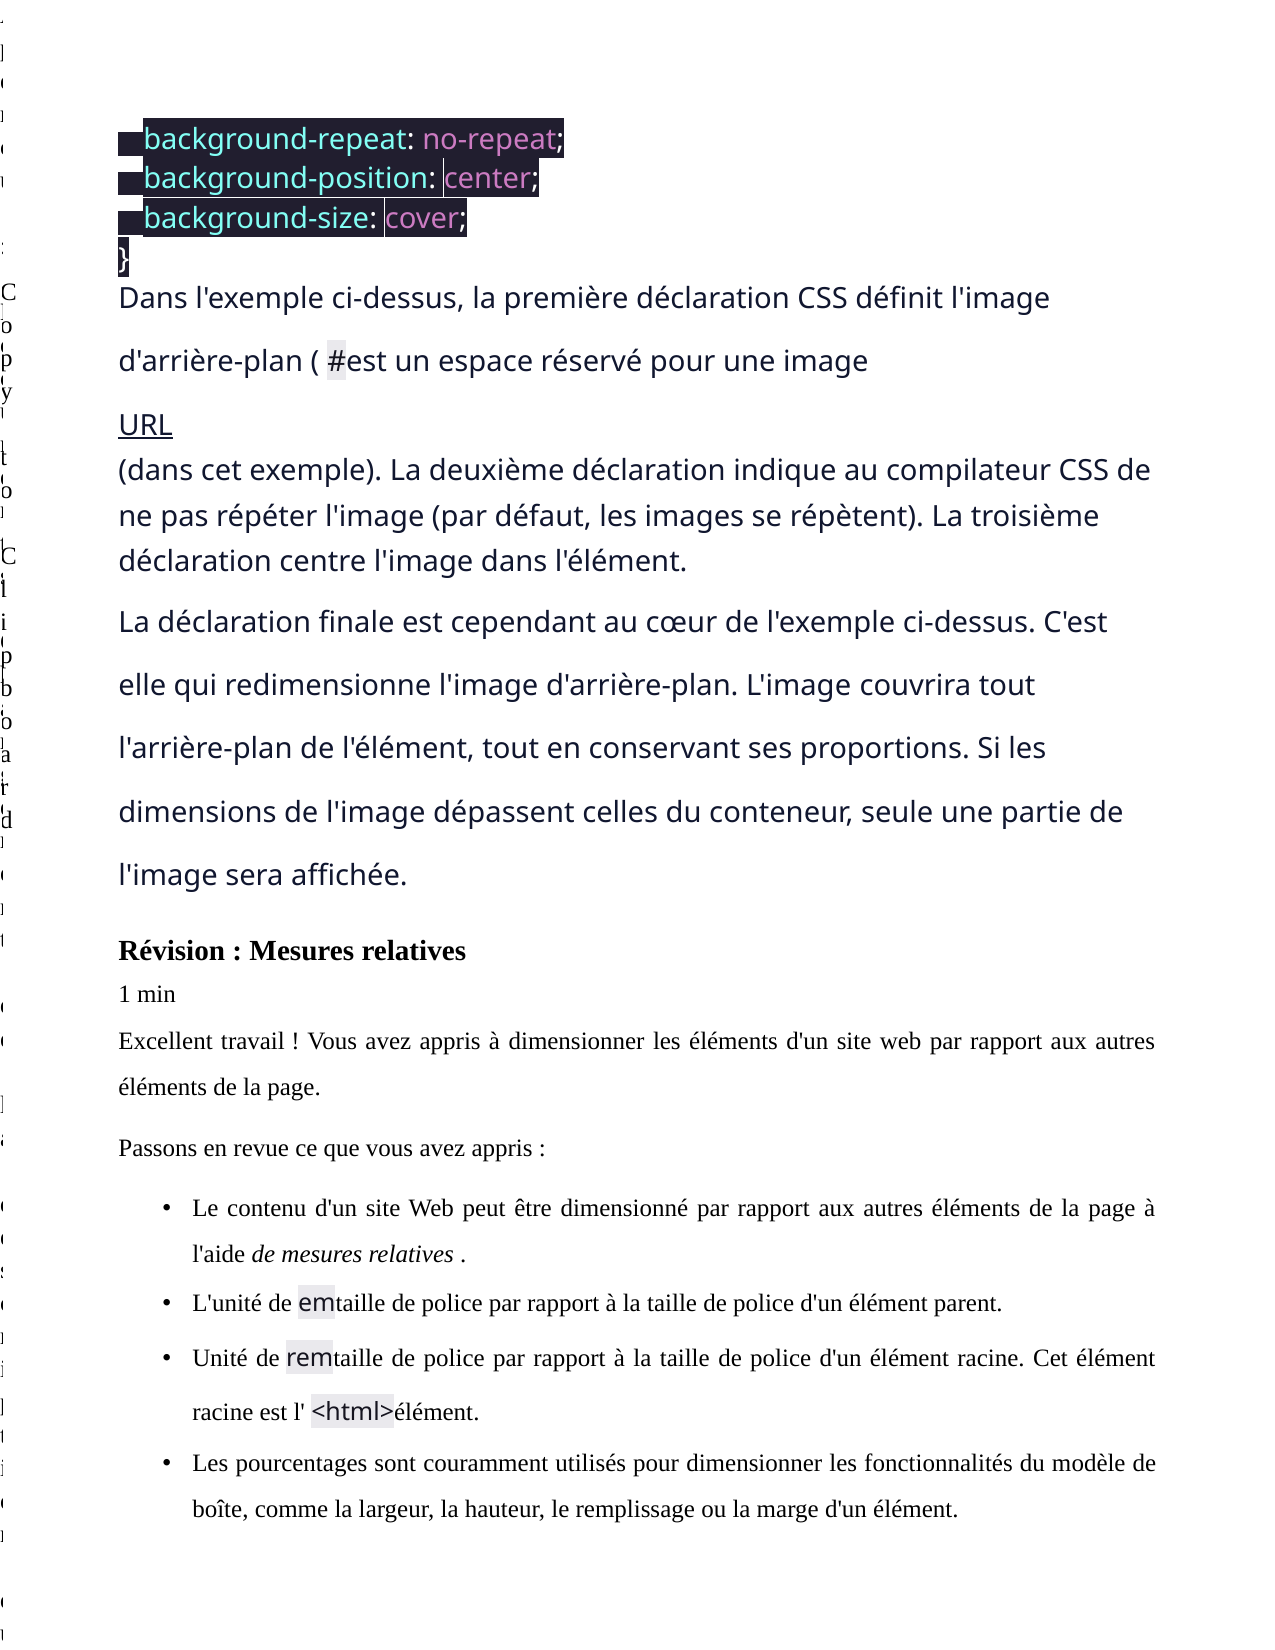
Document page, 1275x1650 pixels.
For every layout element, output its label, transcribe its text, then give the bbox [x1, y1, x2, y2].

list Le contenu d'un site Web peut être dimensionné par rapport aux autres éléments de la page à l'aide de mesures relatives . [162, 1193, 1157, 1268]
text Passons en revue ce que vous avez appris : [118, 1133, 1157, 1161]
list Unité de remtaille de police par rapport à la taille de police d'un élément racine. Cet élément racine est l' <html>élément. [162, 1339, 1157, 1428]
text (dans cet exemple). La deuxième déclaration indique au compilateur CSS de ne pas répéter l'image (par défaut, les images se répètent). La troisième déclaration centre l'image dans l'élément. [118, 449, 1157, 580]
text Dans l'exemple ci-dessus, la première déclaration CSS définit l'image d'arrière-plan ( #est un espace réservé pour une image [118, 277, 1157, 380]
subtitle Révision : Mesures relatives [118, 933, 1157, 966]
text } [118, 237, 1157, 277]
text background-repeat: no-repeat; [118, 118, 1157, 158]
text URL [118, 404, 1157, 443]
list L'unité de emtaille de police par rapport à la taille de police d'un élément parent. [162, 1285, 1157, 1319]
text 1 min [118, 979, 1157, 1007]
text background-position: center; [118, 158, 1157, 197]
text Excellent travail ! Vous avez appris à dimensionner les éléments d'un site web par rapport aux autres éléments de la page. [118, 1026, 1157, 1101]
list Les pourcentages sont couramment utilisés pour dimensionner les fonctionnalités du modèle de boîte, comme la largeur, la hauteur, le remplissage ou la marge d'un élément. [162, 1448, 1157, 1523]
text background-size: cover; [118, 197, 1157, 237]
text La déclaration finale est cependant au cœur de l'exemple ci-dessus. C'est elle qui redimensionne l'image d'arrière-plan. L'image couvrira tout l'arrière-plan de l'élément, tout en conservant ses proportions. Si les dimensions de l'image dépassent celles du conteneur, seule une partie de l'image sera affichée. [118, 601, 1157, 894]
